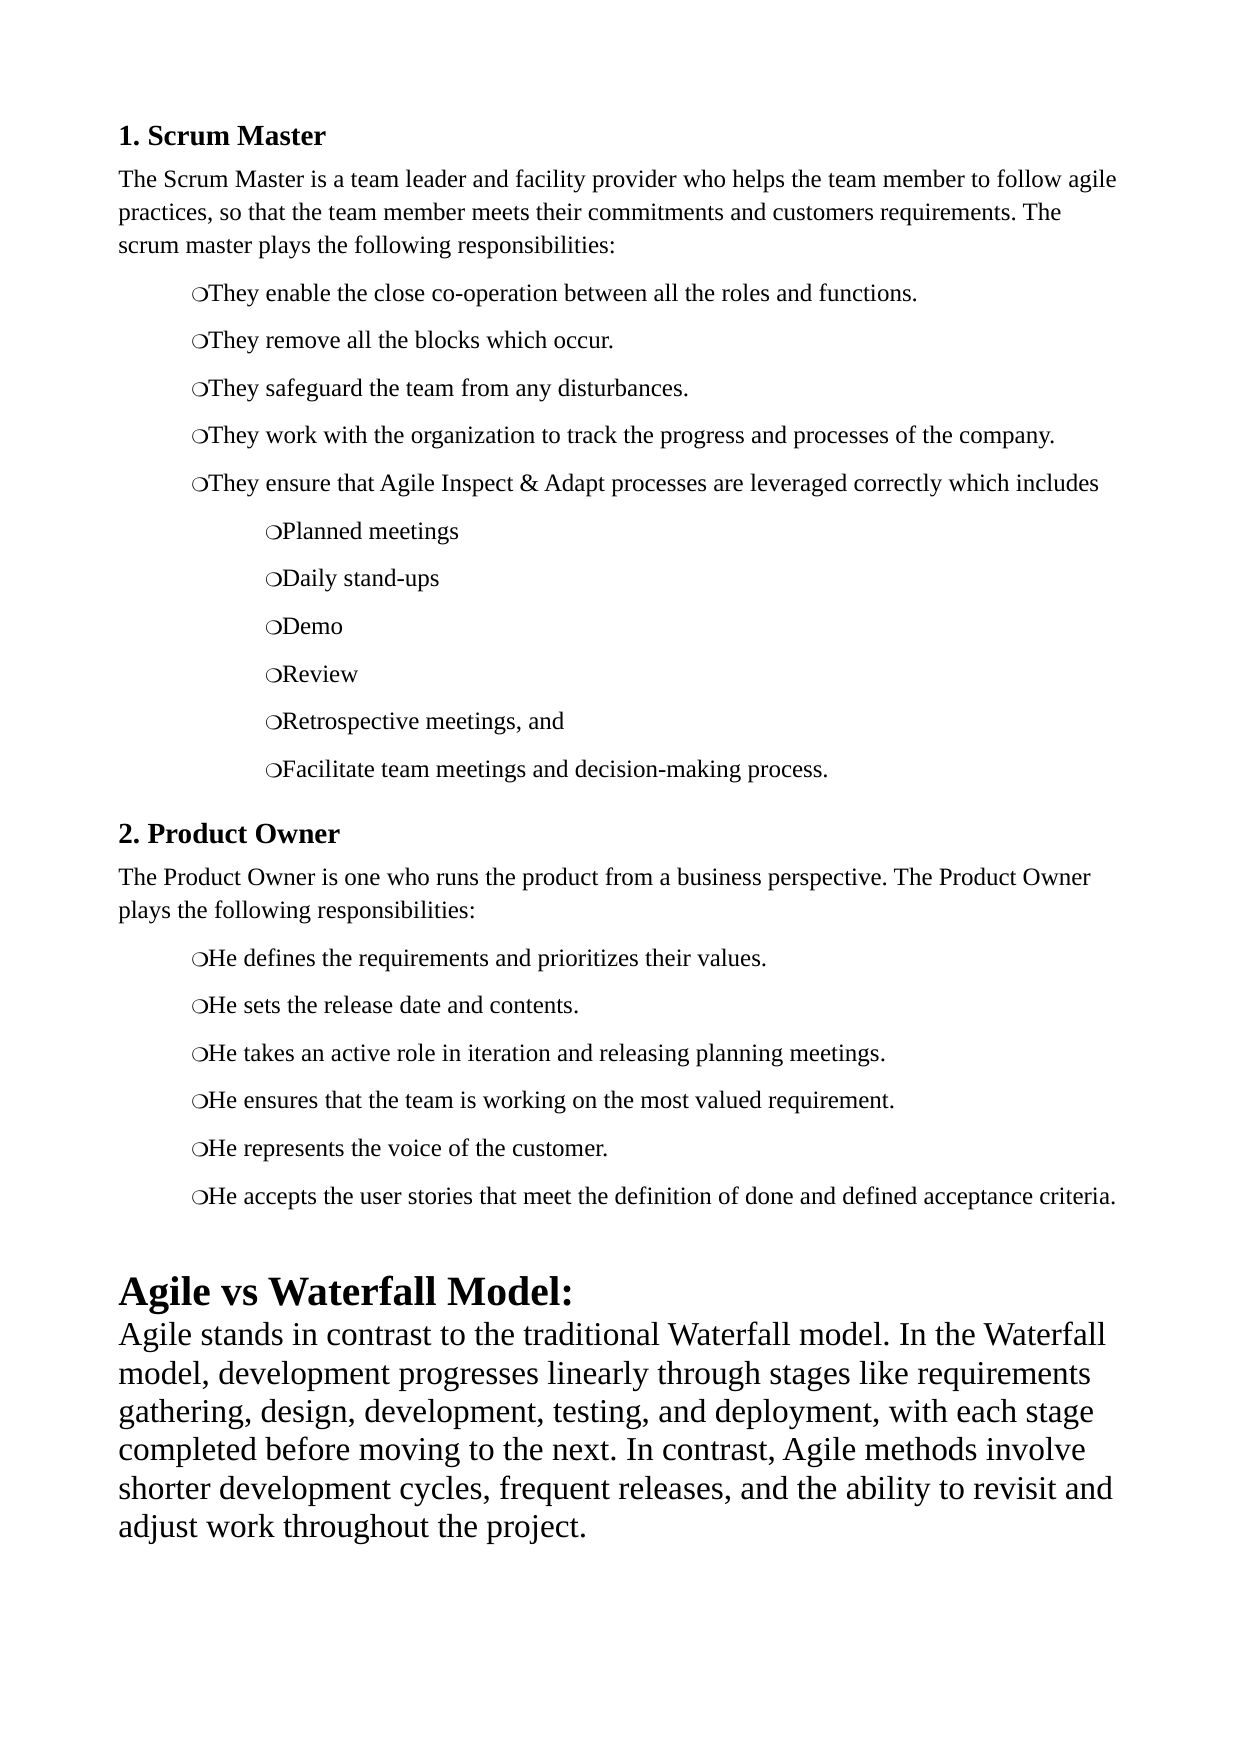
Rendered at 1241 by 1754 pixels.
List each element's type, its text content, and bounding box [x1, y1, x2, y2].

list He sets the release date and contents. [118, 990, 1122, 1019]
list Daily stand-ups [118, 563, 1122, 592]
list Retrospective meetings, and [118, 706, 1122, 735]
text Agile vs Waterfall Model: [118, 1267, 1122, 1314]
list They work with the organization to track the progress and processes of the company. [118, 421, 1122, 449]
list Planned meetings [118, 516, 1122, 544]
subtitle 2. Product Owner [118, 816, 1122, 849]
list He represents the voice of the customer. [118, 1133, 1122, 1162]
list They enable the close co-operation between all the roles and functions. [118, 278, 1122, 307]
list He takes an active role in iteration and releasing planning meetings. [118, 1038, 1122, 1067]
list Demo [118, 611, 1122, 640]
list He defines the requirements and prioritizes their values. [118, 943, 1122, 971]
list They ensure that Agile Inspect & Adapt processes are leveraged correctly which includes [118, 468, 1122, 497]
list Review [118, 659, 1122, 687]
text The Product Owner is one who runs the product from a business perspective. The Product Owner plays the following responsibilities: [118, 862, 1122, 924]
subtitle 1. Scrum Master [118, 118, 1122, 152]
list They remove all the blocks which occur. [118, 325, 1122, 354]
list He ensures that the team is working on the most valued requirement. [118, 1086, 1122, 1114]
text Agile stands in contrast to the traditional Waterfall model. In the Waterfall model, development progresses linearly through stages like requirements gathering, design, development, testing, and deployment, with each stage completed before moving to the next. In contrast, Agile methods involve shorter development cycles, frequent releases, and the ability to revisit and adjust work throughout the project. [118, 1314, 1122, 1544]
text The Scrum Master is a team leader and facility provider who helps the team member to follow agile practices, so that the team member meets their commitments and customers requirements. The scrum master plays the following responsibilities: [118, 164, 1122, 259]
list He accepts the user stories that meet the definition of done and defined acceptance criteria. [118, 1181, 1122, 1209]
list Facilitate team meetings and decision-making process. [118, 754, 1122, 783]
list They safeguard the team from any disturbances. [118, 373, 1122, 402]
